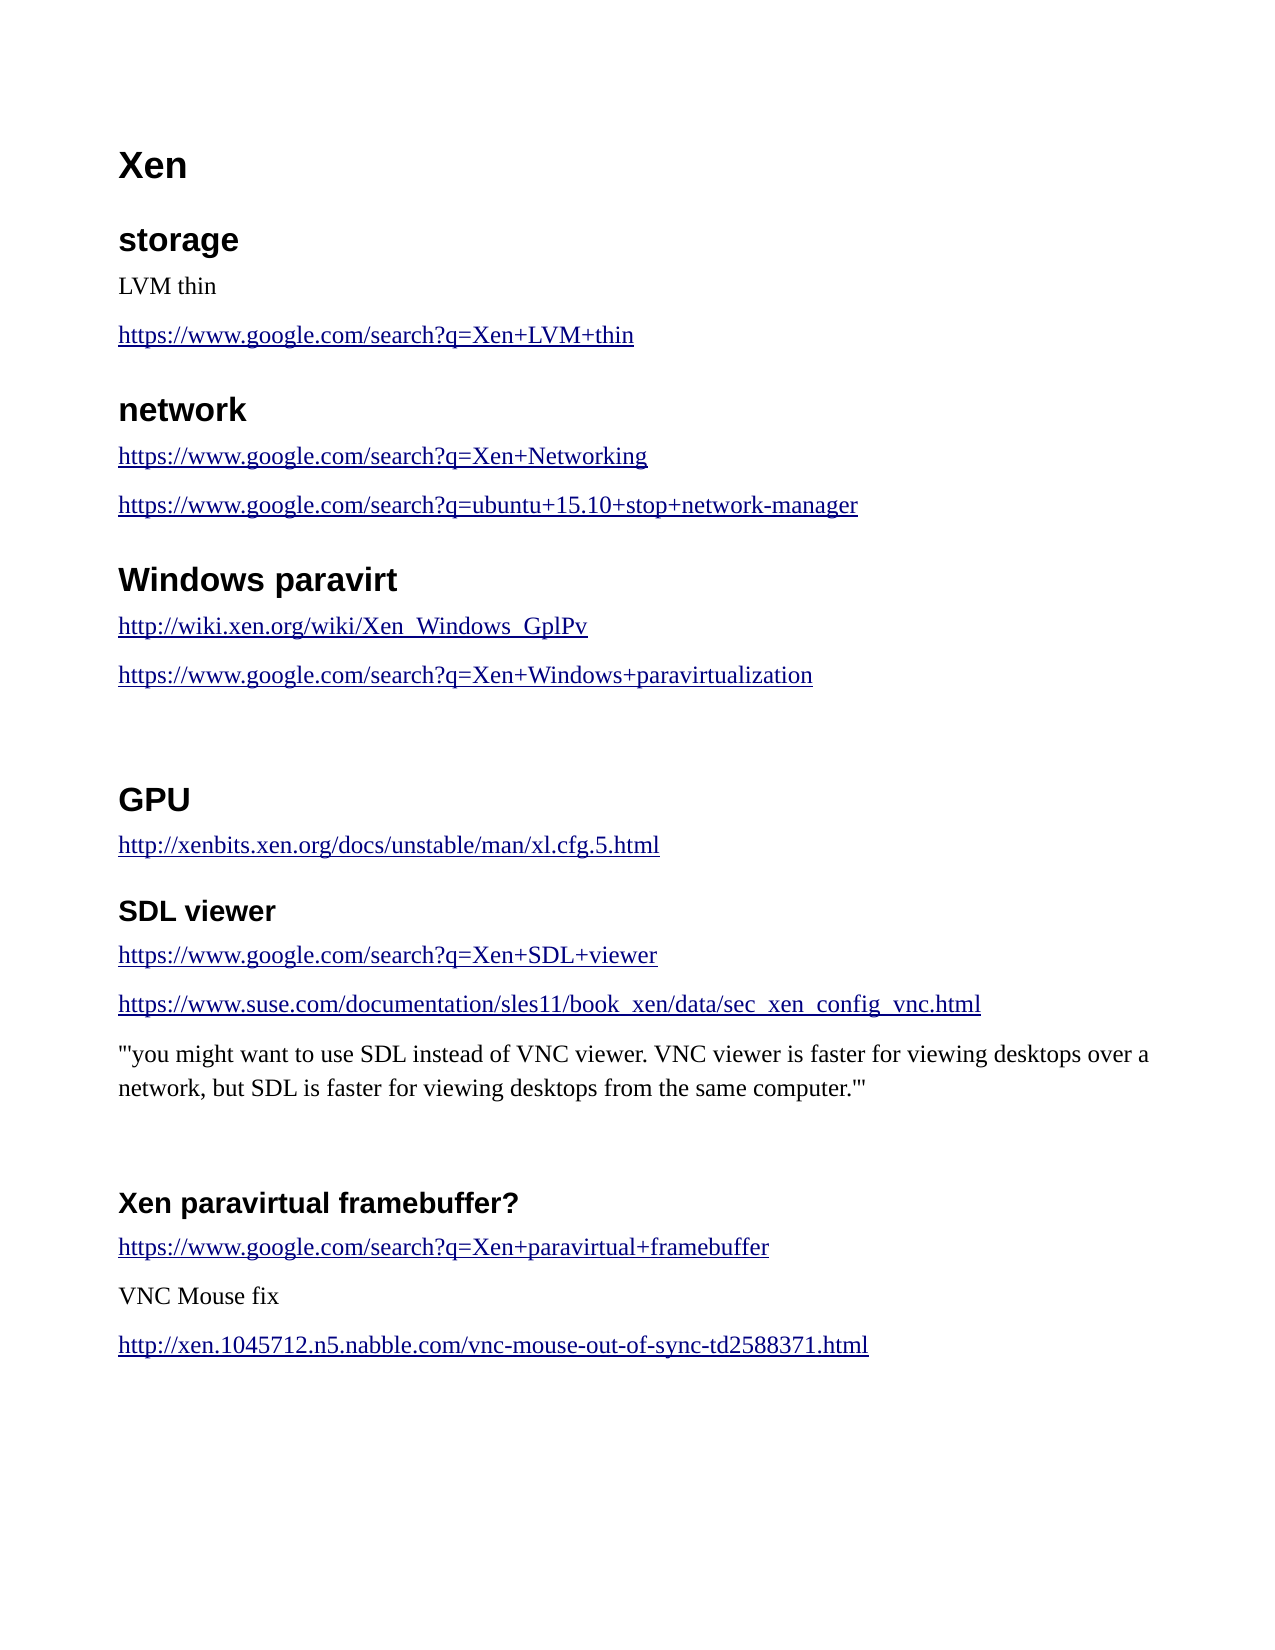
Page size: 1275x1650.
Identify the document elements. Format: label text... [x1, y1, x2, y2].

text LVM thin [118, 271, 1157, 300]
subtitle storage [118, 220, 1157, 259]
subtitle Xen [118, 143, 1157, 187]
text https://www.google.com/search?q=Xen+LVM+thin [118, 320, 1157, 349]
text '''you might want to use SDL instead of VNC viewer. VNC viewer is faster for viewing desktops over a network, but SDL is faster for viewing desktops from the same computer.''' [118, 1039, 1157, 1102]
text https://www.suse.com/documentation/sles11/book_xen/data/sec_xen_config_vnc.html [118, 989, 1157, 1018]
subtitle Xen paravirtual framebuffer? [118, 1186, 1157, 1219]
text https://www.google.com/search?q=ubuntu+15.10+stop+network-manager [118, 490, 1157, 519]
text http://xenbits.xen.org/docs/unstable/man/xl.cfg.5.html [118, 831, 1157, 859]
subtitle SDL viewer [118, 894, 1157, 928]
text http://wiki.xen.org/wiki/Xen_Windows_GplPv [118, 611, 1157, 640]
text https://www.google.com/search?q=Xen+Windows+paravirtualization [118, 661, 1157, 689]
text https://www.google.com/search?q=Xen+paravirtual+framebuffer [118, 1232, 1157, 1261]
text https://www.google.com/search?q=Xen+SDL+viewer [118, 941, 1157, 969]
subtitle GPU [118, 779, 1157, 818]
text VNC Mouse fix [118, 1281, 1157, 1310]
text http://xen.1045712.n5.nabble.com/vnc-mouse-out-of-sync-td2588371.html [118, 1330, 1157, 1359]
subtitle Windows paravirt [118, 560, 1157, 599]
subtitle network [118, 390, 1157, 429]
text https://www.google.com/search?q=Xen+Networking [118, 441, 1157, 470]
